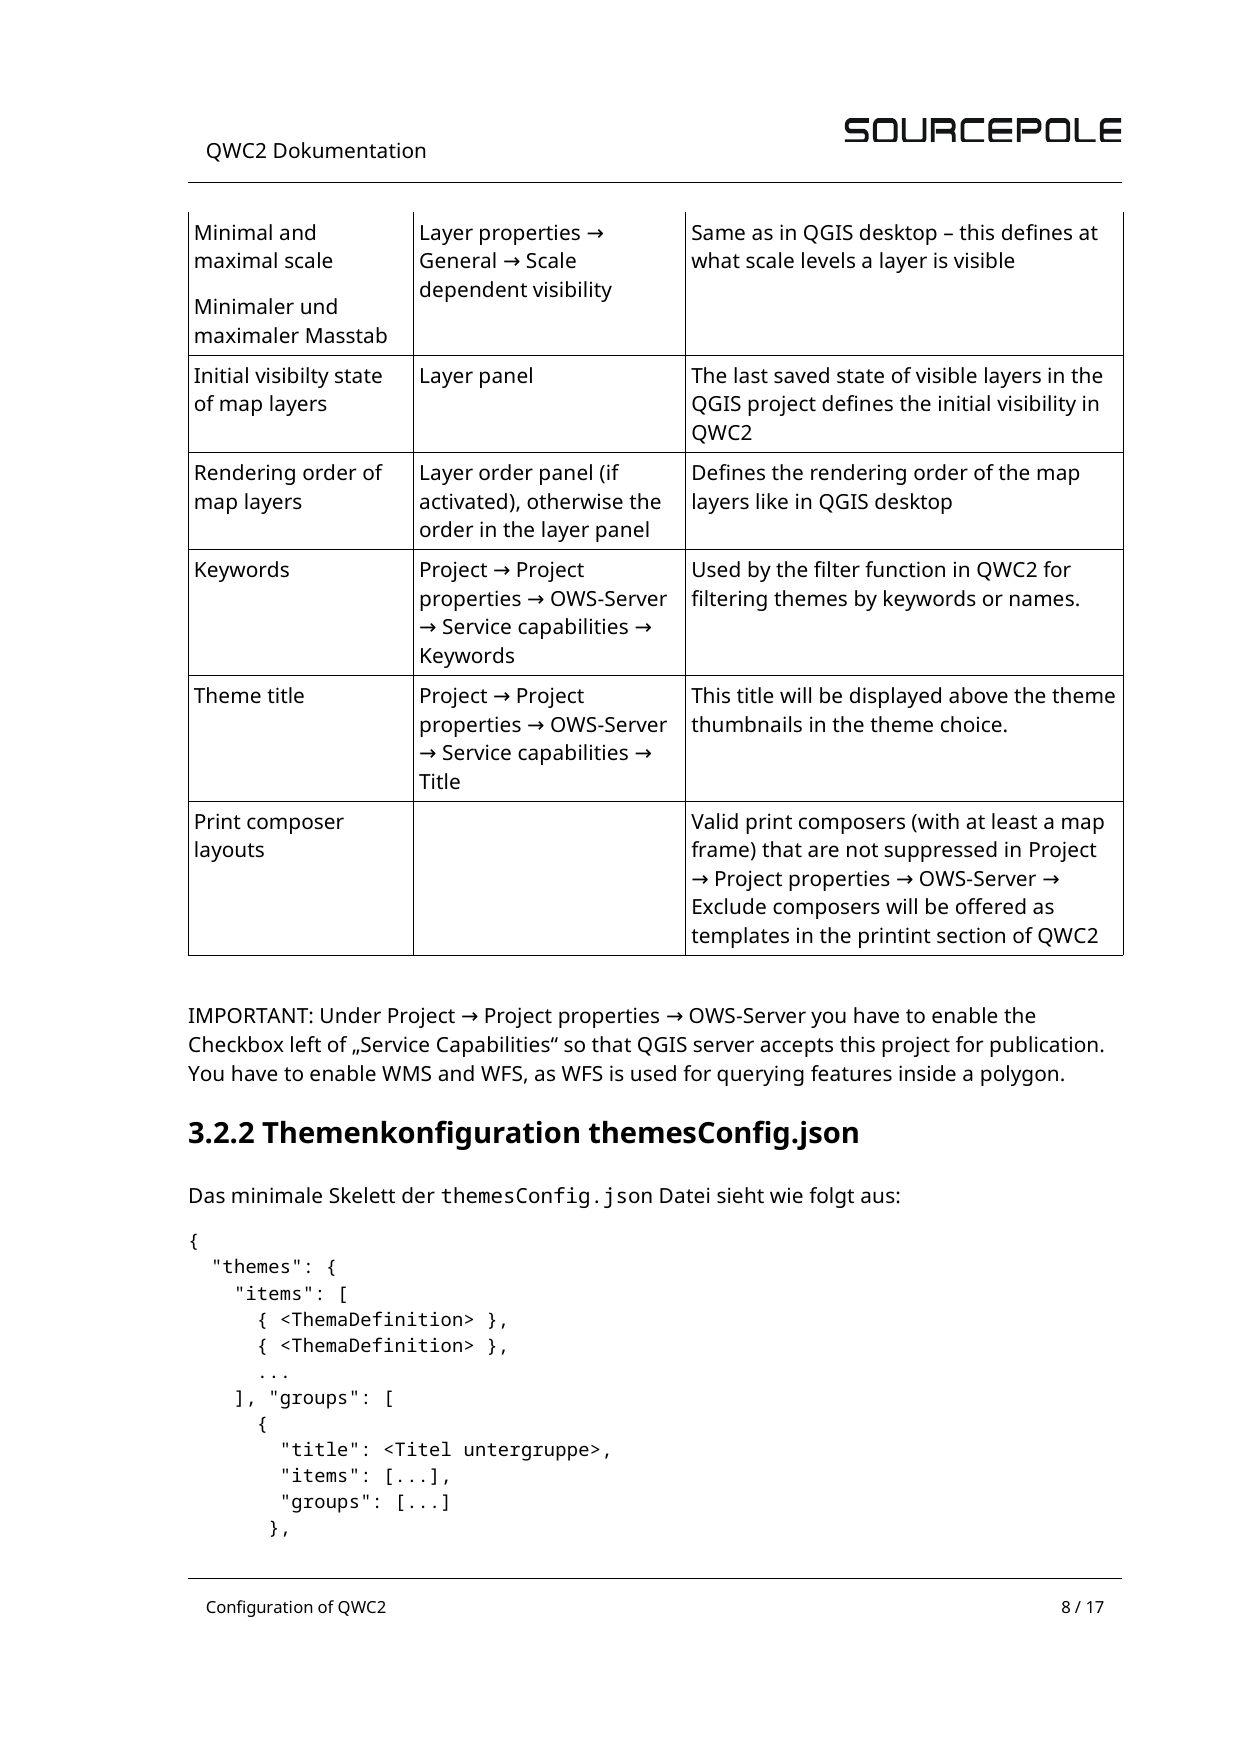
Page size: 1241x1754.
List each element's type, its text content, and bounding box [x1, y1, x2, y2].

table_cell Defines the rendering order of the map layers like in QGIS desktop [686, 453, 1123, 549]
text { "themes": { "items": [ { <ThemaDefinition> }, { <ThemaDefinition> }, ... ], "groups": [ { "title": <Titel untergruppe>, "items": [...], "groups": [...] }, [188, 1227, 1122, 1540]
table_cell Initial visibilty state of map layers [189, 356, 413, 452]
table_cell The last saved state of visible layers in the QGIS project defines the initial visibility in QWC2 [686, 356, 1123, 452]
table_cell Print composer layouts [189, 802, 413, 955]
text Das minimale Skelett der themesConfig.json Datei sieht wie folgt aus: [188, 1181, 1122, 1209]
table_cell Valid print composers (with at least a map frame) that are not suppressed in Project → Project properties → OWS-Server → Exclude composers will be offered as templates in the printint section of QWC2 [686, 802, 1123, 955]
table_cell [414, 802, 685, 955]
table_cell Minimal and maximal scale Minimaler und maximaler Masstab [189, 212, 413, 355]
table_cell Layer panel [414, 356, 685, 452]
table_cell Keywords [189, 550, 413, 675]
subtitle Themenkonfiguration themesConfig.json [188, 1112, 1122, 1152]
table_cell Theme title [189, 676, 413, 801]
text IMPORTANT: Under Project → Project properties → OWS-Server you have to enable the Checkbox left of „Service Capabilities“ so that QGIS server accepts this project for publication. You have to enable WMS and WFS, as WFS is used for querying features inside a polygon. [188, 1001, 1122, 1087]
table_cell Layer properties → General → Scale dependent visibility [414, 212, 685, 355]
table_cell Project → Project properties → OWS-Server → Service capabilities → Title [414, 676, 685, 801]
table_cell Project → Project properties → OWS-Server → Service capabilities → Keywords [414, 550, 685, 675]
table_cell This title will be displayed above the theme thumbnails in the theme choice. [686, 676, 1123, 801]
table_cell Rendering order of map layers [189, 453, 413, 549]
table_cell Same as in QGIS desktop – this defines at what scale levels a layer is visible [686, 212, 1123, 355]
table_cell Used by the filter function in QWC2 for filtering themes by keywords or names. [686, 550, 1123, 675]
table_cell Layer order panel (if activated), otherwise the order in the layer panel [414, 453, 685, 549]
